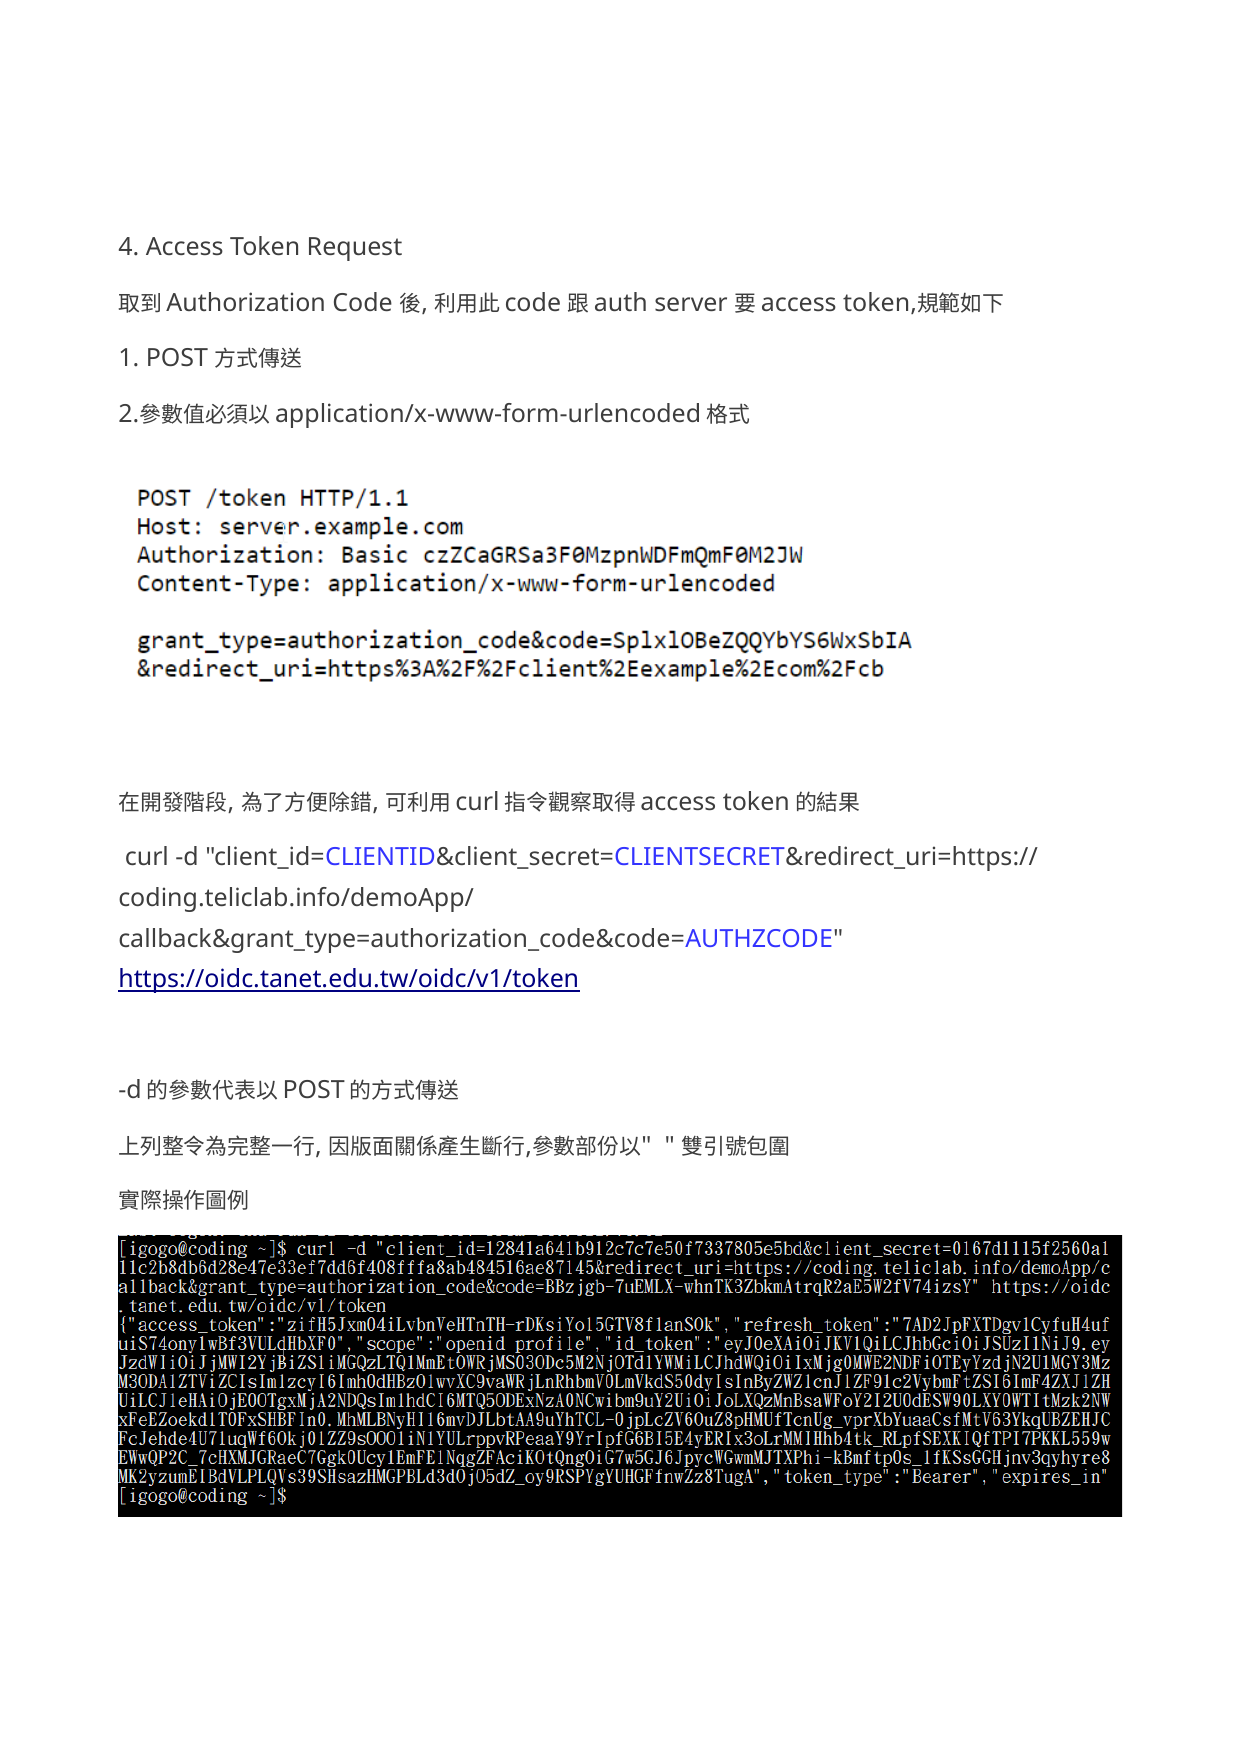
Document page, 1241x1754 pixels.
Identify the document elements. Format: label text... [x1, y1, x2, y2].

text curl -d "client_id=CLIENTID&client_secret=CLIENTSECRET&redirect_uri=https://coding.teliclab.info/demoApp/callback&grant_type=authorization_code&code=AUTHZCODE" https://oidc.tanet.edu.tw/oidc/v1/token [118, 838, 1122, 995]
text 4. Access Token Request [118, 229, 1122, 263]
text 2.參數值必須以application/x-www-form-urlencoded格式 [118, 395, 1122, 429]
text 取到Authorization Code 後, 利用此code 跟auth server 要access token,規範如下 [118, 284, 1122, 318]
picture [126, 475, 928, 694]
text 上列整令為完整一行, 因版面關係產生斷行,參數部份以" " 雙引號包圍 [118, 1127, 1122, 1161]
text 在開發階段, 為了方便除錯, 可利用curl指令觀察取得access token的結果 [118, 783, 1122, 817]
text 實際操作圖例 [118, 1183, 1122, 1214]
text 1. POST 方式傳送 [118, 340, 1122, 374]
text -d的參數代表以POST的方式傳送 [118, 1072, 1122, 1106]
picture [118, 1235, 1123, 1517]
